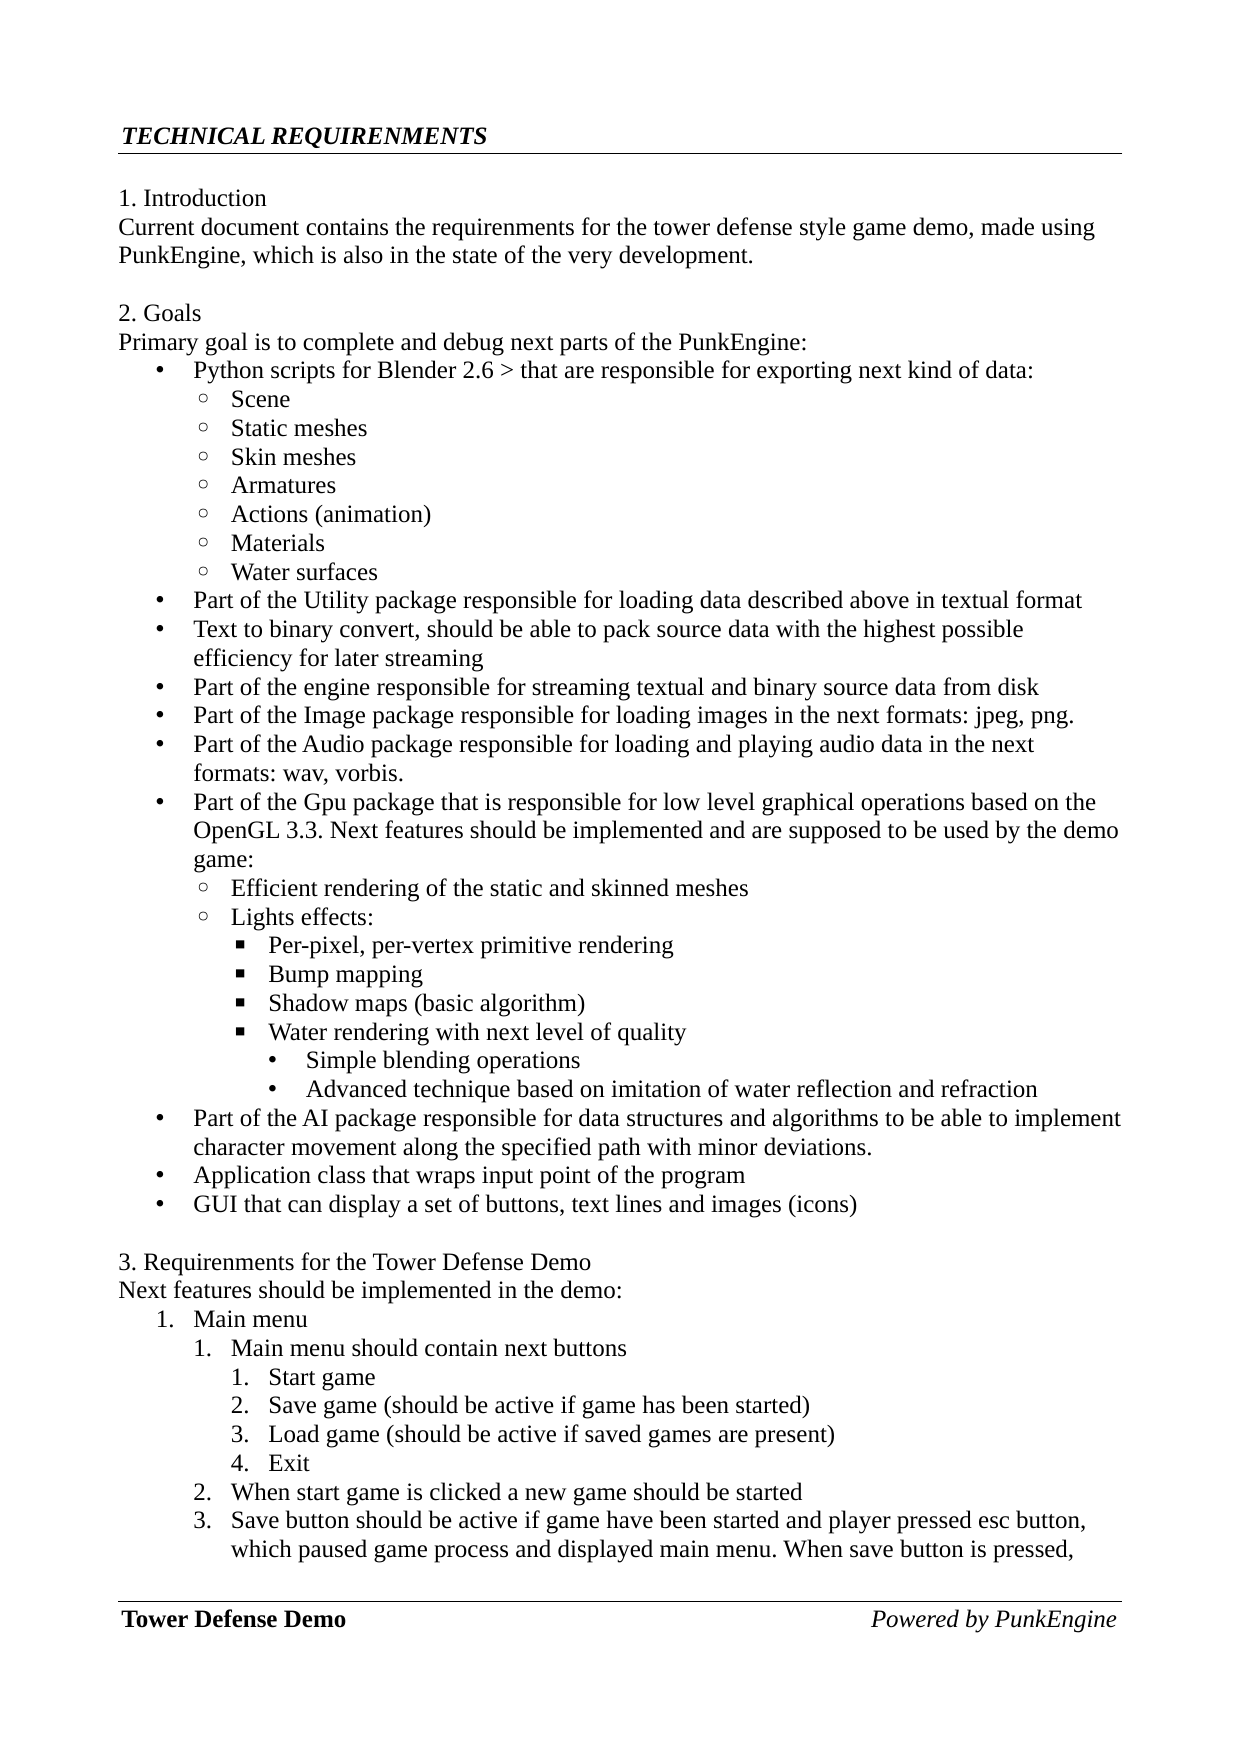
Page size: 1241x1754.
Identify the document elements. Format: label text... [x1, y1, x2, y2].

list Exit [231, 1448, 1122, 1477]
list Save game (should be active if game has been started) [231, 1391, 1122, 1419]
list Load game (should be active if saved games are present) [231, 1419, 1122, 1448]
list Application class that wraps input point of the program [156, 1161, 1122, 1189]
text 2. Goals [118, 298, 1122, 327]
list Advanced technique based on imitation of water reflection and refraction [268, 1074, 1122, 1103]
list Part of the Audio package responsible for loading and playing audio data in the next formats: wav, vorbis. [156, 729, 1122, 787]
list Simple blending operations [268, 1046, 1122, 1074]
text Primary goal is to complete and debug next parts of the PunkEngine: [118, 327, 1122, 356]
list Save button should be active if game have been started and player pressed esc button, which paused game process and displayed main menu. When save button is pressed, [193, 1506, 1122, 1563]
list Main menu should contain next buttons [193, 1333, 1122, 1362]
list Scene [193, 384, 1122, 413]
text 3. Requirenments for the Tower Defense Demo [118, 1247, 1122, 1276]
list Water surfaces [193, 557, 1122, 586]
list Lights effects: [193, 902, 1122, 931]
text Current document contains the requirenments for the tower defense style game demo, made using PunkEngine, which is also in the state of the very development. [118, 212, 1122, 269]
list Start game [231, 1362, 1122, 1391]
list Main menu [156, 1304, 1122, 1333]
list Materials [193, 528, 1122, 557]
list Armatures [193, 471, 1122, 499]
list Static meshes [193, 413, 1122, 442]
list Efficient rendering of the static and skinned meshes [193, 873, 1122, 902]
list Python scripts for Blender 2.6 > that are responsible for exporting next kind of data: [156, 356, 1122, 384]
list Actions (animation) [193, 499, 1122, 528]
list Part of the Gpu package that is responsible for low level graphical operations based on the OpenGL 3.3. Next features should be implemented and are supposed to be used by the demo game: [156, 787, 1122, 873]
list Water rendering with next level of quality [231, 1017, 1122, 1046]
list Part of the Image package responsible for loading images in the next formats: jpeg, png. [156, 701, 1122, 729]
list When start game is clicked a new game should be started [193, 1477, 1122, 1506]
list Text to binary convert, should be able to pack source data with the highest possible efficiency for later streaming [156, 614, 1122, 672]
list Part of the engine responsible for streaming textual and binary source data from disk [156, 672, 1122, 701]
list Part of the AI package responsible for data structures and algorithms to be able to implement character movement along the specified path with minor deviations. [156, 1103, 1122, 1161]
list GUI that can display a set of buttons, text lines and images (icons) [156, 1189, 1122, 1218]
list Skin meshes [193, 442, 1122, 471]
list Shadow maps (basic algorithm) [231, 988, 1122, 1017]
list Part of the Utility package responsible for loading data described above in textual format [156, 586, 1122, 614]
text Next features should be implemented in the demo: [118, 1276, 1122, 1304]
list Per-pixel, per-vertex primitive rendering [231, 931, 1122, 959]
list Bump mapping [231, 959, 1122, 988]
text 1. Introduction [118, 183, 1122, 212]
